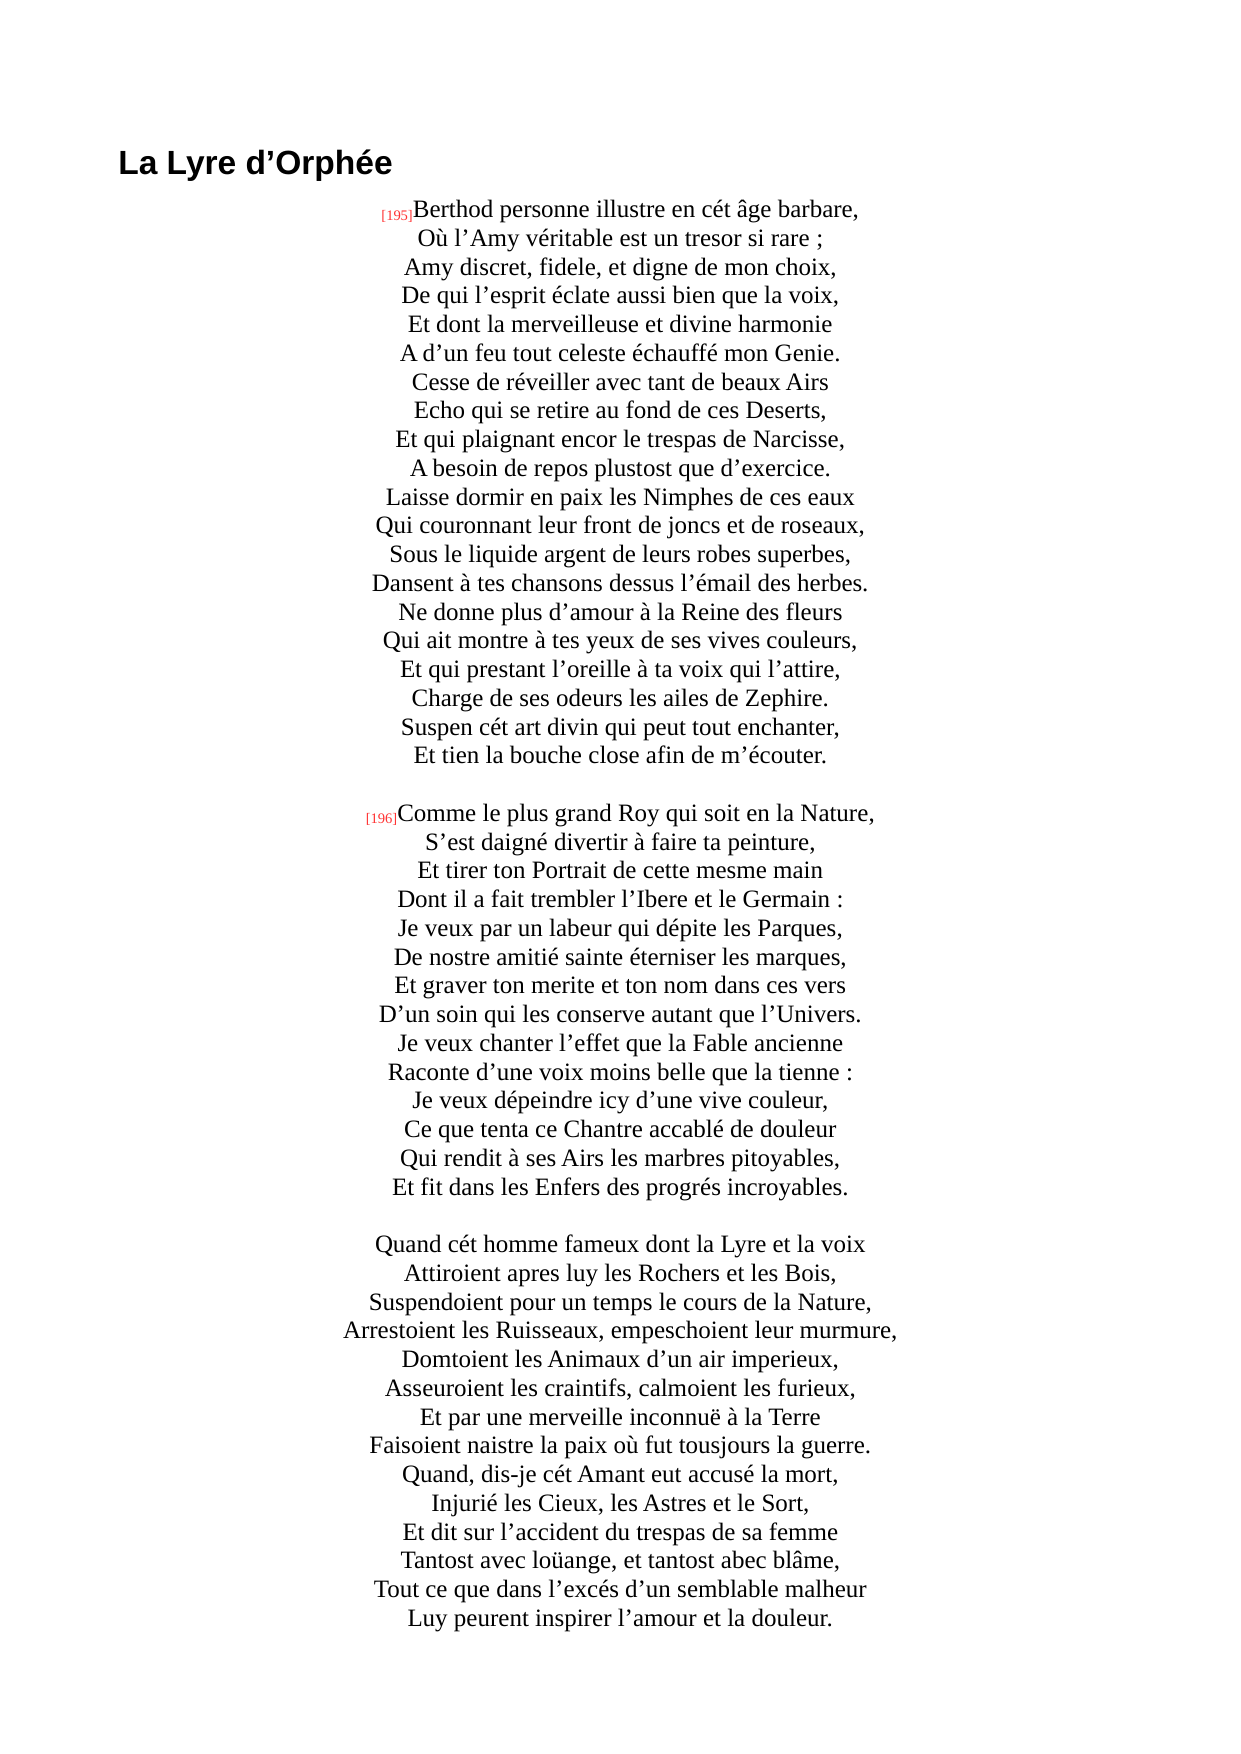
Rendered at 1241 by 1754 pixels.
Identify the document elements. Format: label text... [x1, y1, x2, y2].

subtitle Domtoient les Animaux d’un air imperieux, [118, 1344, 1122, 1373]
subtitle Qui couronnant leur front de joncs et de roseaux, [118, 511, 1122, 539]
subtitle Je veux par un labeur qui dépite les Parques, [118, 913, 1122, 942]
subtitle Asseuroient les craintifs, calmoient les furieux, [118, 1373, 1122, 1402]
subtitle La Lyre d’Orphée [118, 143, 1122, 182]
subtitle [196]Comme le plus grand Roy qui soit en la Nature, [118, 798, 1122, 827]
subtitle Et qui plaignant encor le trespas de Narcisse, [118, 424, 1122, 453]
subtitle Je veux chanter l’effet que la Fable ancienne [118, 1028, 1122, 1057]
subtitle De qui l’esprit éclate aussi bien que la voix, [118, 281, 1122, 309]
subtitle Suspendoient pour un temps le cours de la Nature, [118, 1287, 1122, 1316]
subtitle Et tien la bouche close afin de m’écouter. [118, 741, 1122, 769]
subtitle Injurié les Cieux, les Astres et le Sort, [118, 1488, 1122, 1517]
subtitle Ne donne plus d’amour à la Reine des fleurs [118, 597, 1122, 626]
subtitle Cesse de réveiller avec tant de beaux Airs [118, 367, 1122, 396]
subtitle Raconte d’une voix moins belle que la tienne : [118, 1057, 1122, 1086]
subtitle Dont il a fait trembler l’Ibere et le Germain : [118, 884, 1122, 913]
subtitle Tout ce que dans l’excés d’un semblable malheur [118, 1574, 1122, 1603]
subtitle [195]Berthod personne illustre en cét âge barbare, [118, 194, 1122, 223]
subtitle Je veux dépeindre icy d’une vive couleur, [118, 1086, 1122, 1114]
subtitle Qui ait montre à tes yeux de ses vives couleurs, [118, 626, 1122, 654]
subtitle Et qui prestant l’oreille à ta voix qui l’attire, [118, 654, 1122, 683]
subtitle Quand, dis-je cét Amant eut accusé la mort, [118, 1459, 1122, 1488]
subtitle Qui rendit à ses Airs les marbres pitoyables, [118, 1143, 1122, 1172]
subtitle Echo qui se retire au fond de ces Deserts, [118, 396, 1122, 424]
subtitle A besoin de repos plustost que d’exercice. [118, 453, 1122, 482]
subtitle Sous le liquide argent de leurs robes superbes, [118, 539, 1122, 568]
subtitle Et par une merveille inconnuë à la Terre [118, 1402, 1122, 1431]
subtitle Et dont la merveilleuse et divine harmonie [118, 309, 1122, 338]
subtitle Quand cét homme fameux dont la Lyre et la voix [118, 1229, 1122, 1258]
subtitle Suspen cét art divin qui peut tout enchanter, [118, 712, 1122, 741]
subtitle Où l’Amy véritable est un tresor si rare ; [118, 223, 1122, 252]
subtitle Et fit dans les Enfers des progrés incroyables. [118, 1172, 1122, 1201]
subtitle Dansent à tes chansons dessus l’émail des herbes. [118, 568, 1122, 597]
subtitle Et tirer ton Portrait de cette mesme main [118, 856, 1122, 884]
subtitle A d’un feu tout celeste échauffé mon Genie. [118, 338, 1122, 367]
subtitle Amy discret, fidele, et digne de mon choix, [118, 252, 1122, 281]
subtitle Laisse dormir en paix les Nimphes de ces eaux [118, 482, 1122, 511]
subtitle Ce que tenta ce Chantre accablé de douleur [118, 1114, 1122, 1143]
subtitle Attiroient apres luy les Rochers et les Bois, [118, 1258, 1122, 1287]
subtitle Luy peurent inspirer l’amour et la douleur. [118, 1603, 1122, 1632]
subtitle S’est daigné divertir à faire ta peinture, [118, 827, 1122, 856]
subtitle Et dit sur l’accident du trespas de sa femme [118, 1517, 1122, 1546]
subtitle Charge de ses odeurs les ailes de Zephire. [118, 683, 1122, 712]
subtitle Faisoient naistre la paix où fut tousjours la guerre. [118, 1431, 1122, 1459]
subtitle Tantost avec loüange, et tantost abec blâme, [118, 1546, 1122, 1574]
subtitle D’un soin qui les conserve autant que l’Univers. [118, 999, 1122, 1028]
subtitle Arrestoient les Ruisseaux, empeschoient leur murmure, [118, 1316, 1122, 1344]
subtitle De nostre amitié sainte éterniser les marques, [118, 942, 1122, 971]
subtitle Et graver ton merite et ton nom dans ces vers [118, 971, 1122, 999]
